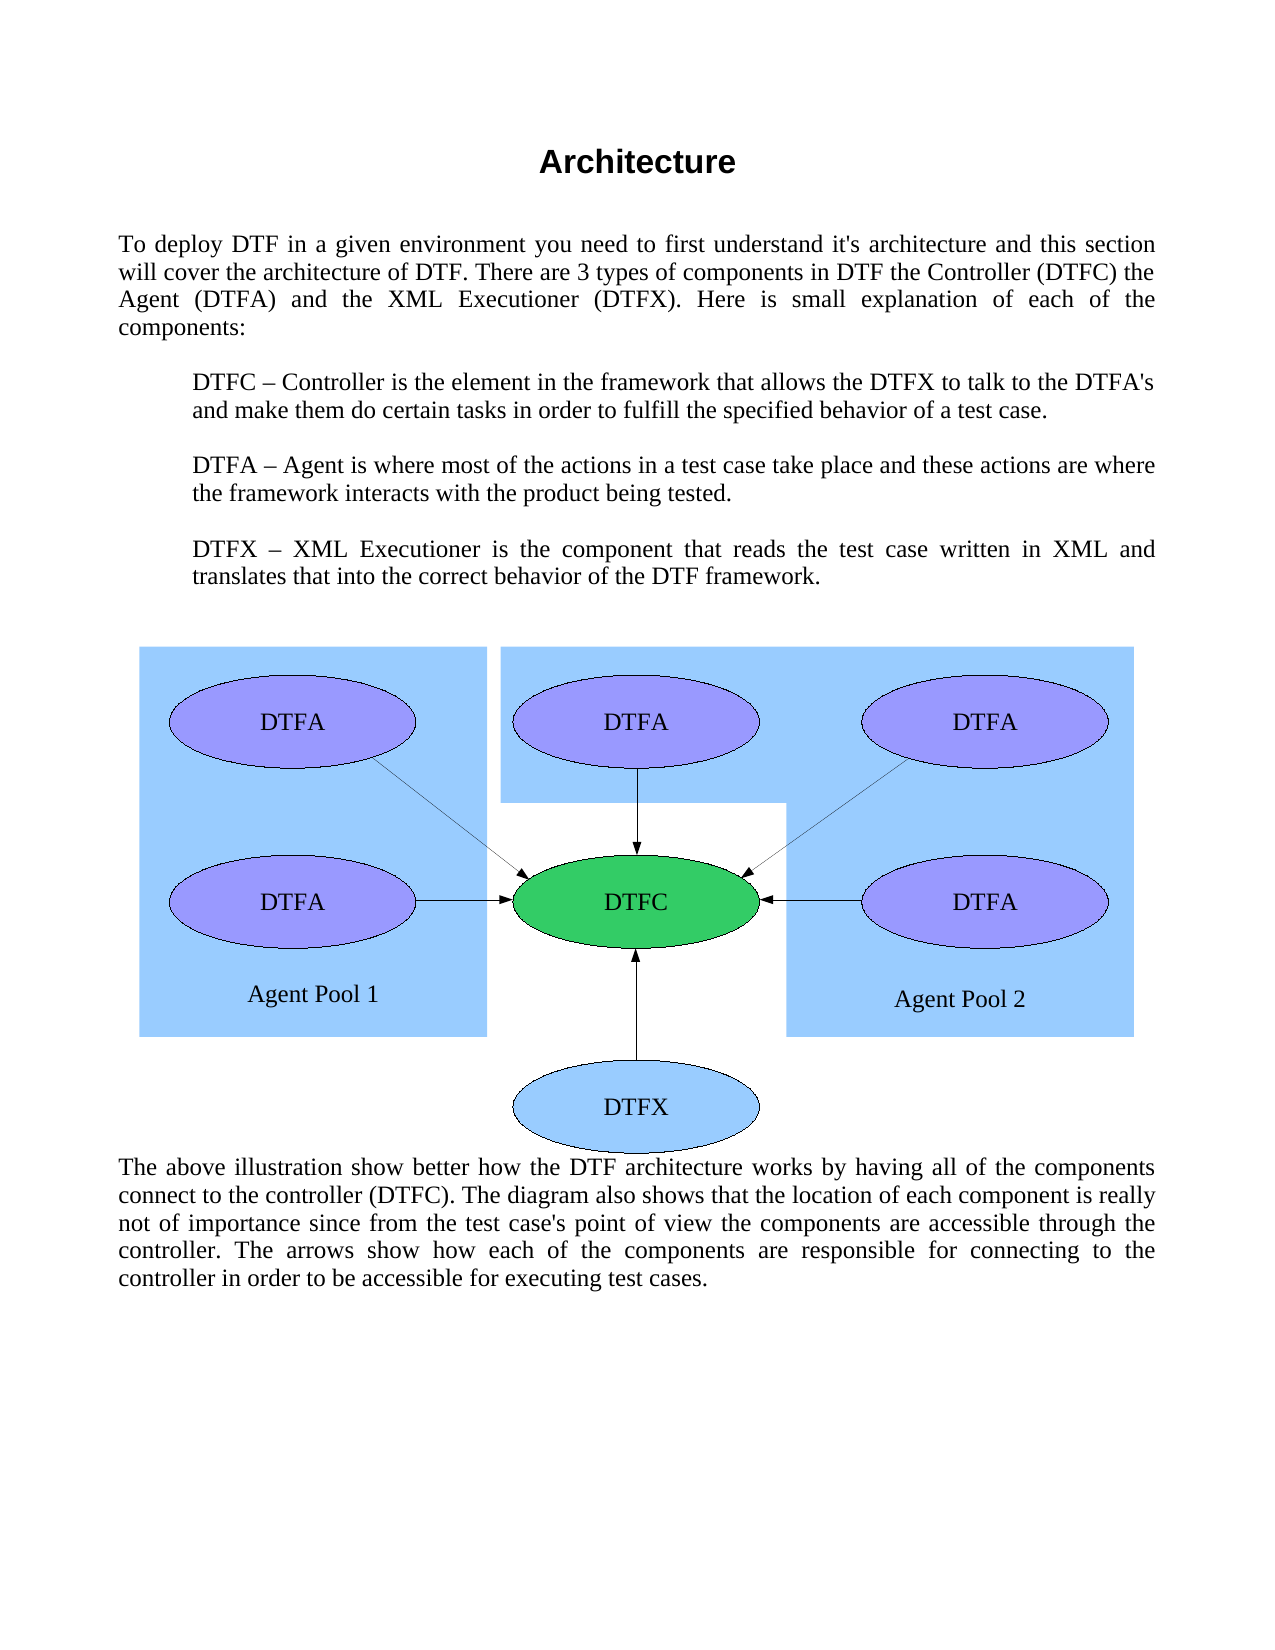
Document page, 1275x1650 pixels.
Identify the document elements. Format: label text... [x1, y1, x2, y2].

text DTFC – Controller is the element in the framework that allows the DTFX to talk to the DTFA's and make them do certain tasks in order to fulfill the specified behavior of a test case. [192, 368, 1157, 424]
text To deploy DTF in a given environment you need to first understand it's architecture and this section will cover the architecture of DTF. There are 3 types of components in DTF the Controller (DTFC) the Agent (DTFA) and the XML Executioner (DTFX). Here is small explanation of each of the components: [118, 230, 1157, 341]
text The above illustration show better how the DTF architecture works by having all of the components connect to the controller (DTFC). The diagram also shows that the location of each component is really not of importance since from the test case's point of view the components are accessible through the controller. The arrows show how each of the components are responsible for connecting to the controller in order to be accessible for executing test cases. [118, 1117, 1157, 1292]
text DTFA – Agent is where most of the actions in a test case take place and these actions are where the framework interacts with the product being tested. [192, 452, 1157, 507]
text DTFX – XML Executioner is the component that reads the test case written in XML and translates that into the correct behavior of the DTF framework. [192, 535, 1157, 590]
subtitle Architecture [118, 143, 1157, 181]
